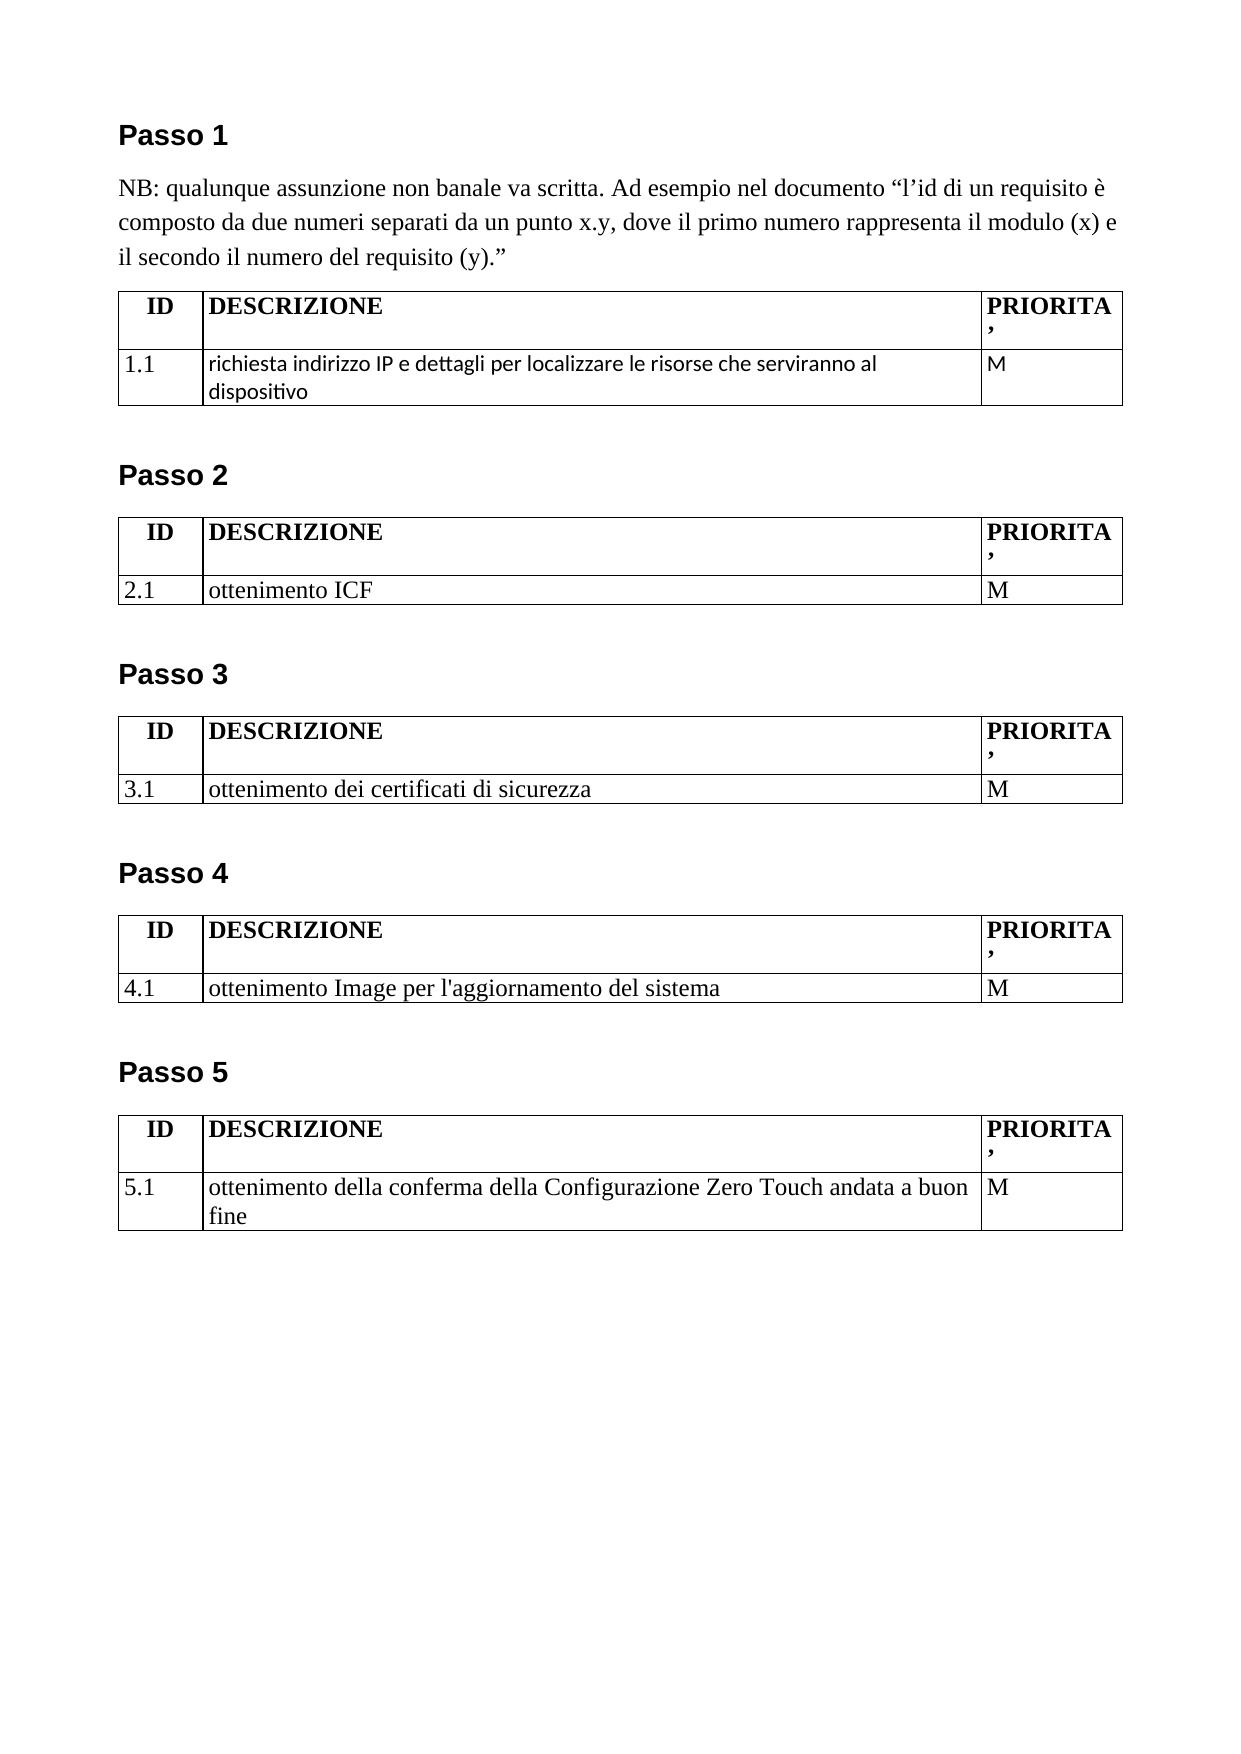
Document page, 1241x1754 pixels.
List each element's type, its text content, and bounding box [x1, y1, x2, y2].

table_header DESCRIZIONE [204, 518, 981, 575]
table_header PRIORITA’ [982, 518, 1122, 575]
text Passo 1 [118, 118, 1122, 152]
text Passo 4 [118, 856, 1122, 889]
table_cell 1.1 [119, 350, 202, 405]
table_header ID [119, 292, 202, 349]
table_cell 2.1 [119, 576, 202, 604]
table_cell richiesta indirizzo IP e dettagli per localizzare le risorse che serviranno al dispositivo [204, 350, 981, 405]
table_cell ottenimento dei certificati di sicurezza [204, 775, 981, 803]
table_header ID [119, 1116, 202, 1172]
table_header ID [119, 717, 202, 774]
table_cell 3.1 [119, 775, 202, 803]
table_header ID [119, 916, 202, 973]
table_header ID [119, 518, 202, 575]
table_cell M [982, 974, 1122, 1002]
table_header DESCRIZIONE [204, 916, 981, 973]
table_header PRIORITA’ [982, 717, 1122, 774]
table_header PRIORITA’ [982, 1116, 1122, 1172]
table_cell 5.1 [119, 1173, 202, 1230]
table_cell ottenimento Image per l'aggiornamento del sistema [204, 974, 981, 1002]
table_header DESCRIZIONE [204, 1116, 981, 1172]
text Passo 2 [118, 458, 1122, 491]
table_header PRIORITA’ [982, 916, 1122, 973]
table_cell M [982, 775, 1122, 803]
table_cell M [982, 1173, 1122, 1230]
table_header DESCRIZIONE [204, 717, 981, 774]
table_cell 4.1 [119, 974, 202, 1002]
text Passo 3 [118, 657, 1122, 691]
table_header DESCRIZIONE [204, 292, 981, 349]
table_cell ottenimento della conferma della Configurazione Zero Touch andata a buon fine [204, 1173, 981, 1230]
table_cell M [982, 350, 1122, 405]
text NB: qualunque assunzione non banale va scritta. Ad esempio nel documento “l’id di un requisito è composto da due numeri separati da un punto x.y, dove il primo numero rappresenta il modulo (x) e il secondo il numero del requisito (y).” [118, 173, 1122, 271]
table_cell ottenimento ICF [204, 576, 981, 604]
text Passo 5 [118, 1055, 1122, 1089]
table_cell M [982, 576, 1122, 604]
table_header PRIORITA’ [982, 292, 1122, 349]
